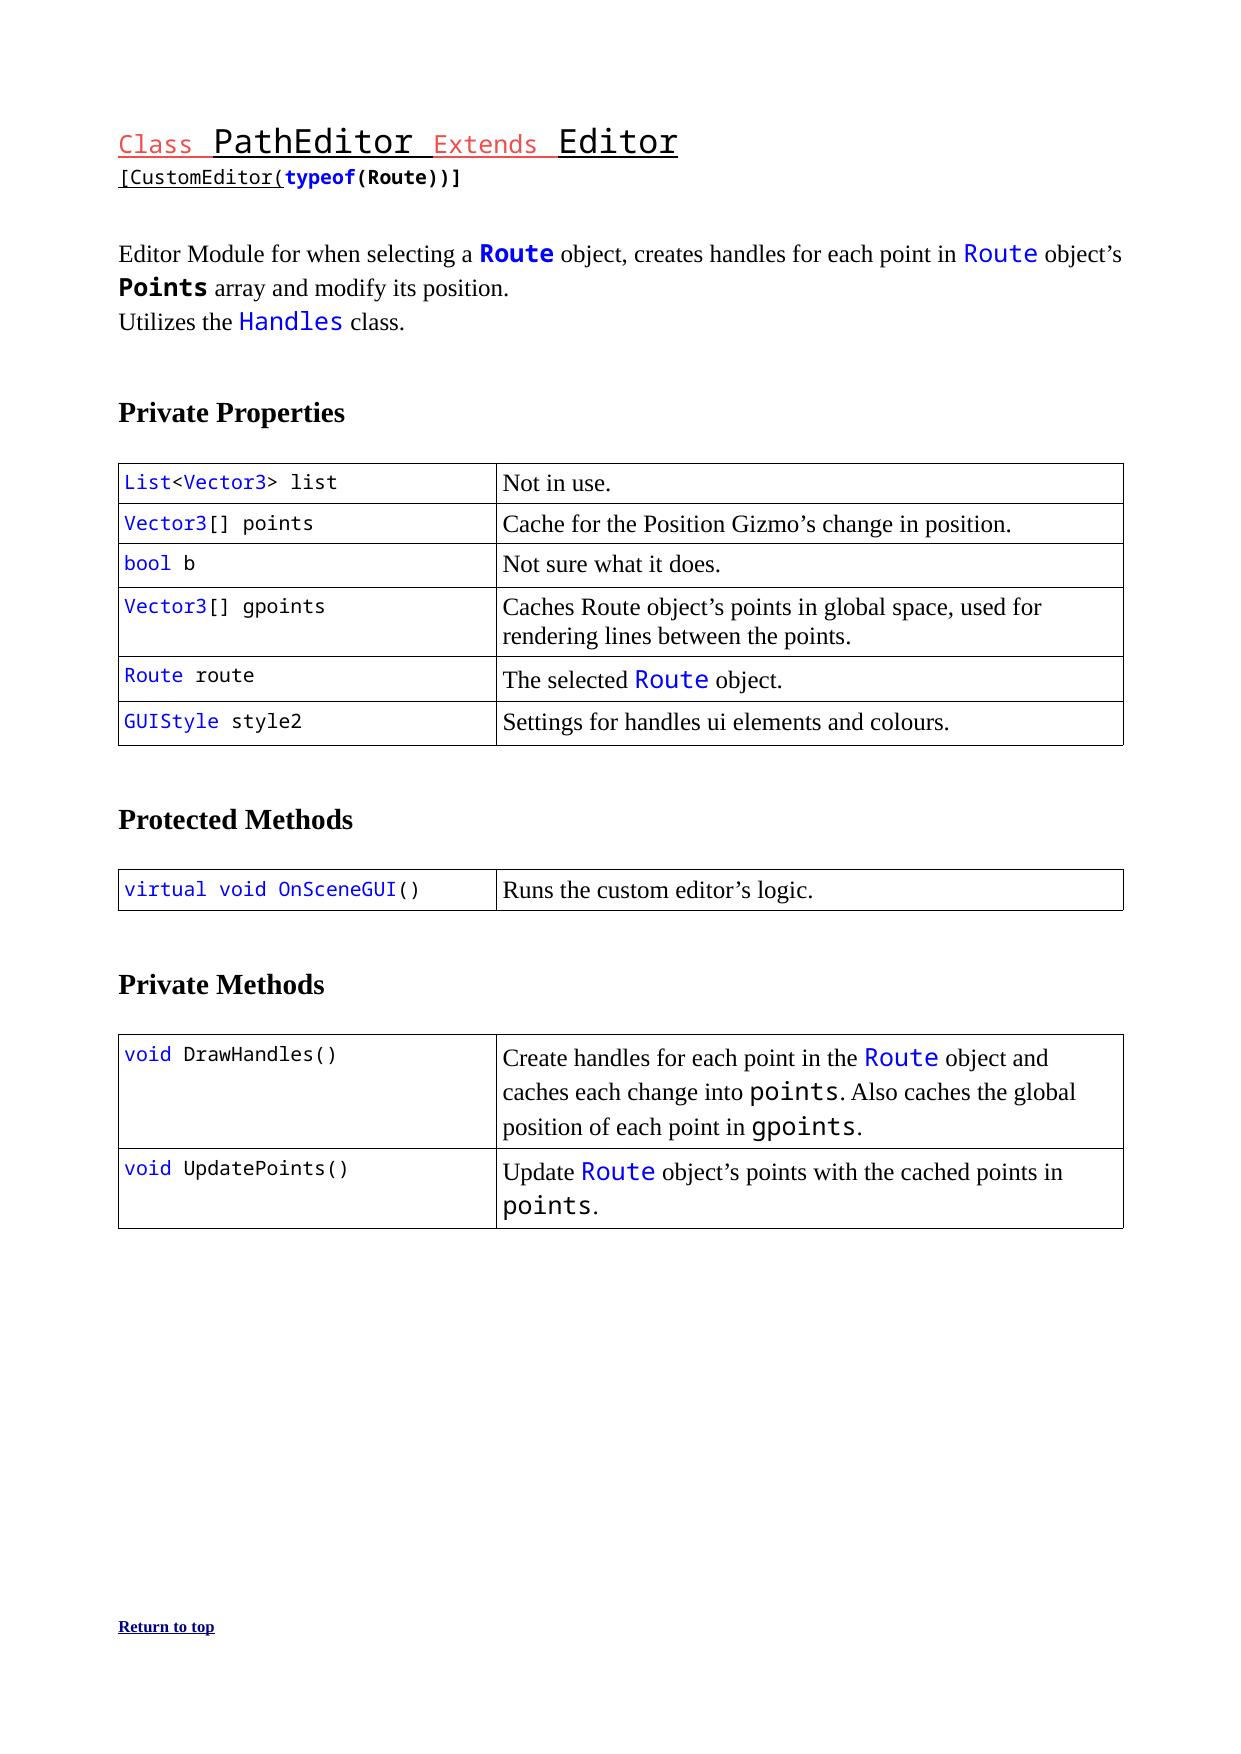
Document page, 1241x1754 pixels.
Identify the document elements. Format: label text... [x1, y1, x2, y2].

table_header virtual void OnSceneGUI() [119, 870, 496, 909]
table_cell Cache for the Position Gizmo’s change in position. [497, 504, 1123, 543]
text [CustomEditor(typeof(Route))] [118, 163, 1122, 191]
table_header Create handles for each point in the Route object and caches each change into points. Also caches the global position of each point in gpoints. [497, 1035, 1123, 1148]
table_header List<Vector3> list [119, 464, 496, 503]
table_cell The selected Route object. [497, 657, 1123, 701]
table_header Not in use. [497, 464, 1123, 503]
text Protected Methods [118, 802, 1122, 836]
table_cell Caches Route object’s points in global space, used for rendering lines between the points. [497, 588, 1123, 656]
table_cell Settings for handles ui elements and colours. [497, 702, 1123, 744]
table_cell Vector3[] gpoints [119, 588, 496, 656]
table_cell Route route [119, 657, 496, 701]
text Class PathEditor Extends Editor [118, 118, 1122, 163]
table_cell Not sure what it does. [497, 544, 1123, 587]
text Private Methods [118, 967, 1122, 1001]
table_cell Update Route object’s points with the cached points in points. [497, 1149, 1123, 1228]
table_header void DrawHandles() [119, 1035, 496, 1148]
text Utilizes the Handles class. [118, 304, 1122, 338]
table_cell GUIStyle style2 [119, 702, 496, 744]
table_cell void UpdatePoints() [119, 1149, 496, 1228]
table_cell bool b [119, 544, 496, 587]
table_header Runs the custom editor’s logic. [497, 870, 1123, 909]
table_cell Vector3[] points [119, 504, 496, 543]
text Editor Module for when selecting a Route object, creates handles for each point in Route object’s Points array and modify its position. [118, 236, 1122, 304]
text Private Properties [118, 396, 1122, 429]
